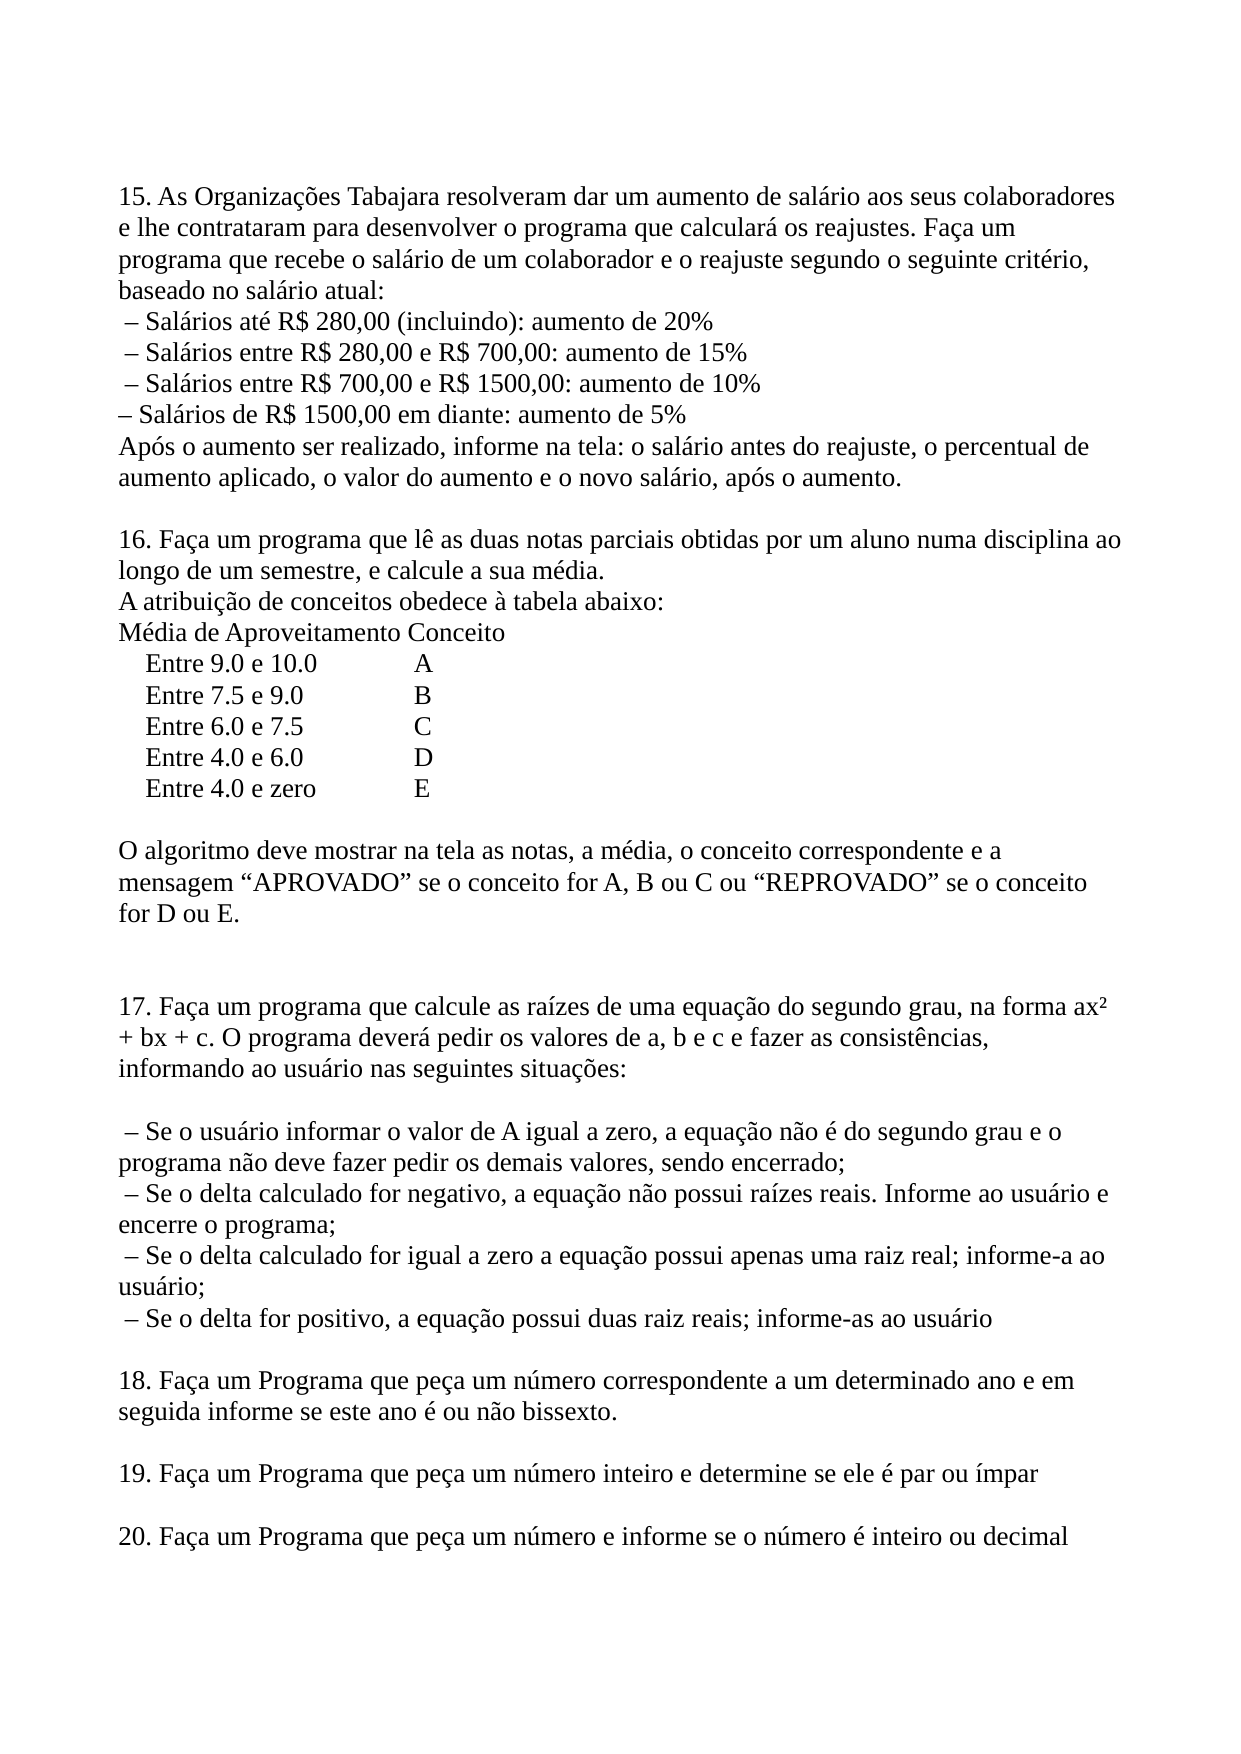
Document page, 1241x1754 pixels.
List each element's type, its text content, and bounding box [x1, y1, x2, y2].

text – Salários entre R$ 280,00 e R$ 700,00: aumento de 15% [118, 336, 1122, 367]
text – Salários entre R$ 700,00 e R$ 1500,00: aumento de 10% [118, 367, 1122, 398]
text O algoritmo deve mostrar na tela as notas, a média, o conceito correspondente e a mensagem “APROVADO” se o conceito for A, B ou C ou “REPROVADO” se o conceito for D ou E. [118, 834, 1122, 928]
text – Se o delta for positivo, a equação possui duas raiz reais; informe-as ao usuário [118, 1302, 1122, 1333]
text 17. Faça um programa que calcule as raízes de uma equação do segundo grau, na forma ax² + bx + c. O programa deverá pedir os valores de a, b e c e fazer as consistências, informando ao usuário nas seguintes situações: [118, 990, 1122, 1084]
text – Se o delta calculado for negativo, a equação não possui raízes reais. Informe ao usuário e encerre o programa; [118, 1177, 1122, 1239]
text Entre 4.0 e zero E [118, 772, 1122, 803]
text Entre 6.0 e 7.5 C [118, 710, 1122, 741]
text 20. Faça um Programa que peça um número e informe se o número é inteiro ou decimal [118, 1520, 1122, 1551]
text – Salários até R$ 280,00 (incluindo): aumento de 20% [118, 305, 1122, 336]
text Entre 7.5 e 9.0 B [118, 679, 1122, 710]
text – Salários de R$ 1500,00 em diante: aumento de 5% [118, 398, 1122, 429]
text – Se o delta calculado for igual a zero a equação possui apenas uma raiz real; informe-a ao usuário; [118, 1239, 1122, 1302]
text 18. Faça um Programa que peça um número correspondente a um determinado ano e em seguida informe se este ano é ou não bissexto. [118, 1364, 1122, 1426]
text Média de Aproveitamento Conceito [118, 616, 1122, 648]
text Entre 9.0 e 10.0 A [118, 648, 1122, 679]
text A atribuição de conceitos obedece à tabela abaixo: [118, 585, 1122, 616]
text Após o aumento ser realizado, informe na tela: o salário antes do reajuste, o percentual de aumento aplicado, o valor do aumento e o novo salário, após o aumento. [118, 429, 1122, 492]
text Entre 4.0 e 6.0 D [118, 741, 1122, 772]
text 16. Faça um programa que lê as duas notas parciais obtidas por um aluno numa disciplina ao longo de um semestre, e calcule a sua média. [118, 523, 1122, 585]
text 15. As Organizações Tabajara resolveram dar um aumento de salário aos seus colaboradores e lhe contrataram para desenvolver o programa que calculará os reajustes. Faça um programa que recebe o salário de um colaborador e o reajuste segundo o seguinte critério, baseado no salário atual: [118, 180, 1122, 305]
text – Se o usuário informar o valor de A igual a zero, a equação não é do segundo grau e o programa não deve fazer pedir os demais valores, sendo encerrado; [118, 1115, 1122, 1177]
text 19. Faça um Programa que peça um número inteiro e determine se ele é par ou ímpar [118, 1457, 1122, 1488]
